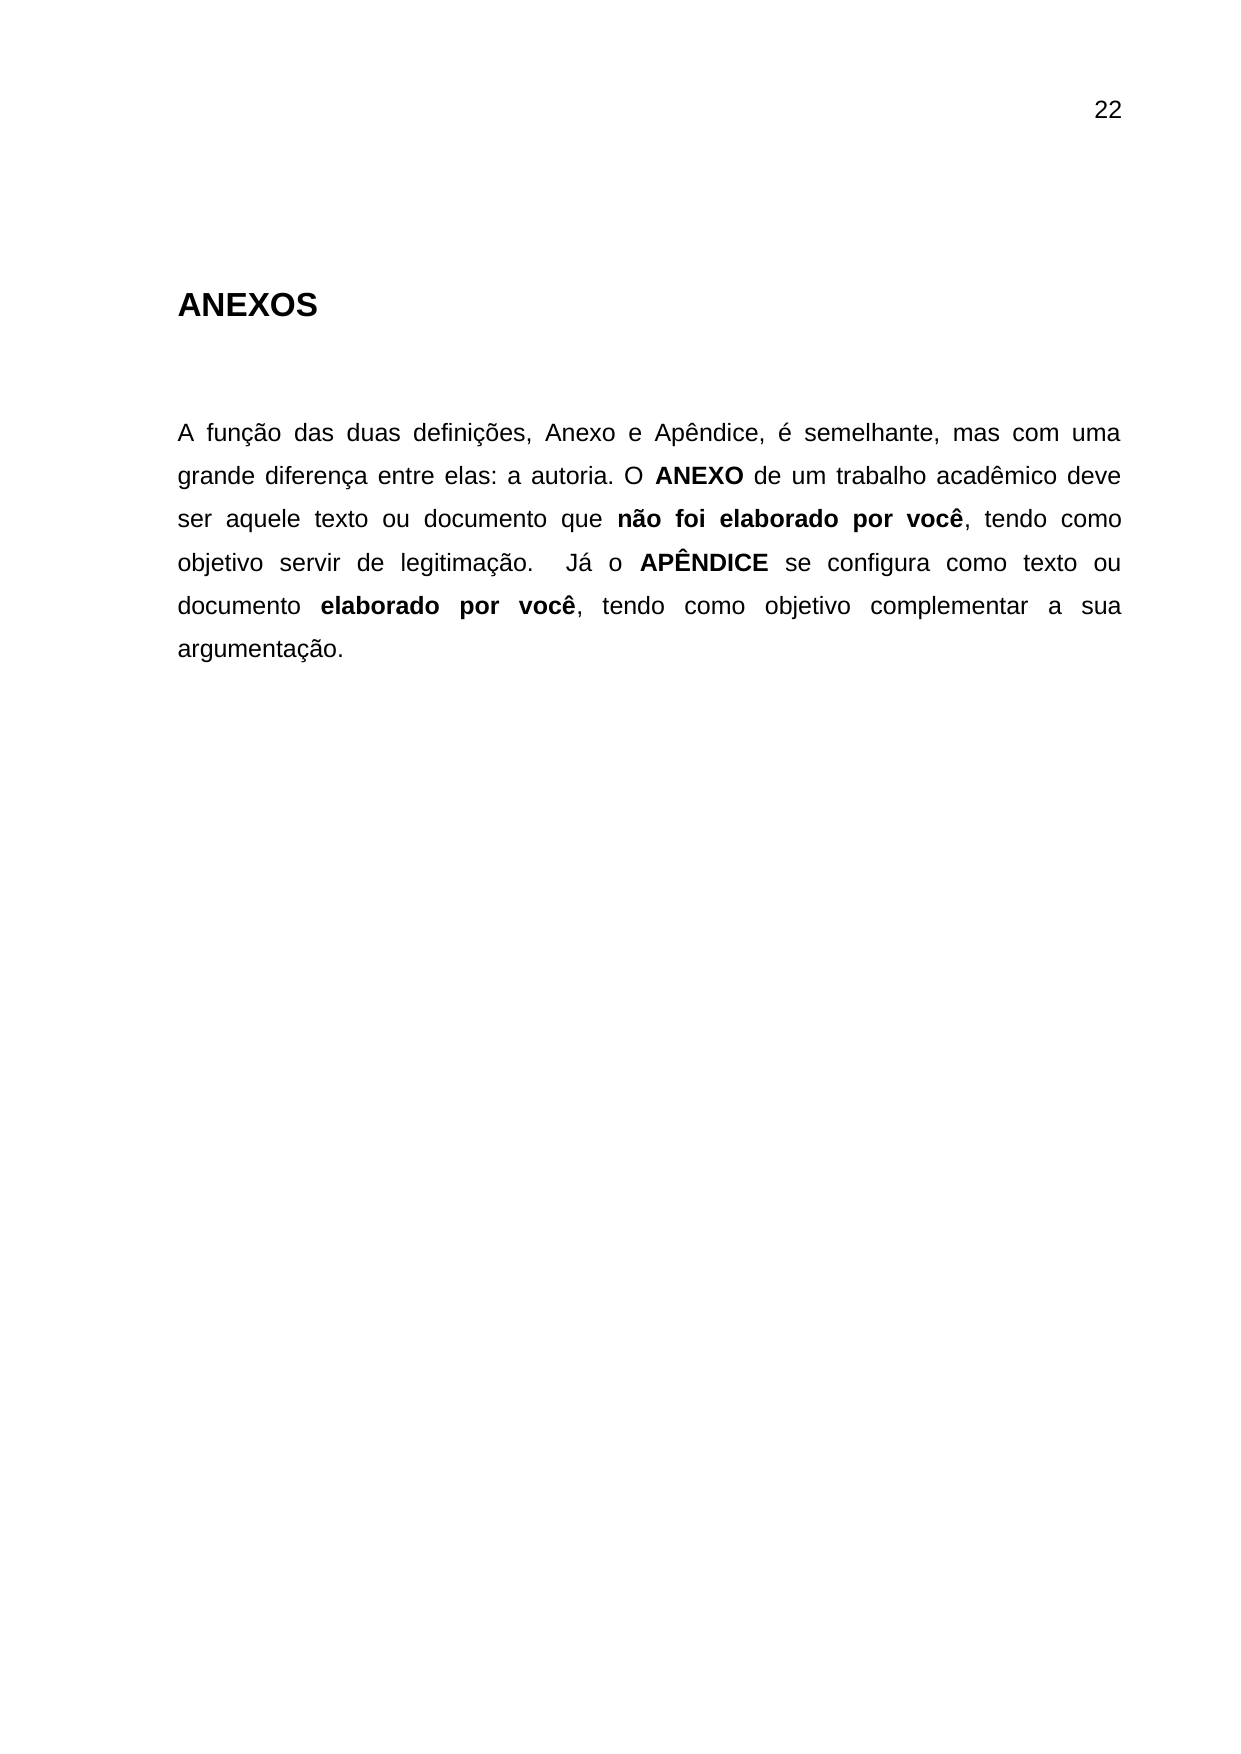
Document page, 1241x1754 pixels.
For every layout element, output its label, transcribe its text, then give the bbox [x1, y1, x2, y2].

text ANEXOS [177, 286, 1122, 324]
text A função das duas definições, Anexo e Apêndice, é semelhante, mas com uma grande diferença entre elas: a autoria. O ANEXO de um trabalho acadêmico deve ser aquele texto ou documento que não foi elaborado por você, tendo como objetivo servir de legitimação. Já o APÊNDICE se configura como texto ou documento elaborado por você, tendo como objetivo complementar a sua argumentação. [177, 418, 1122, 662]
